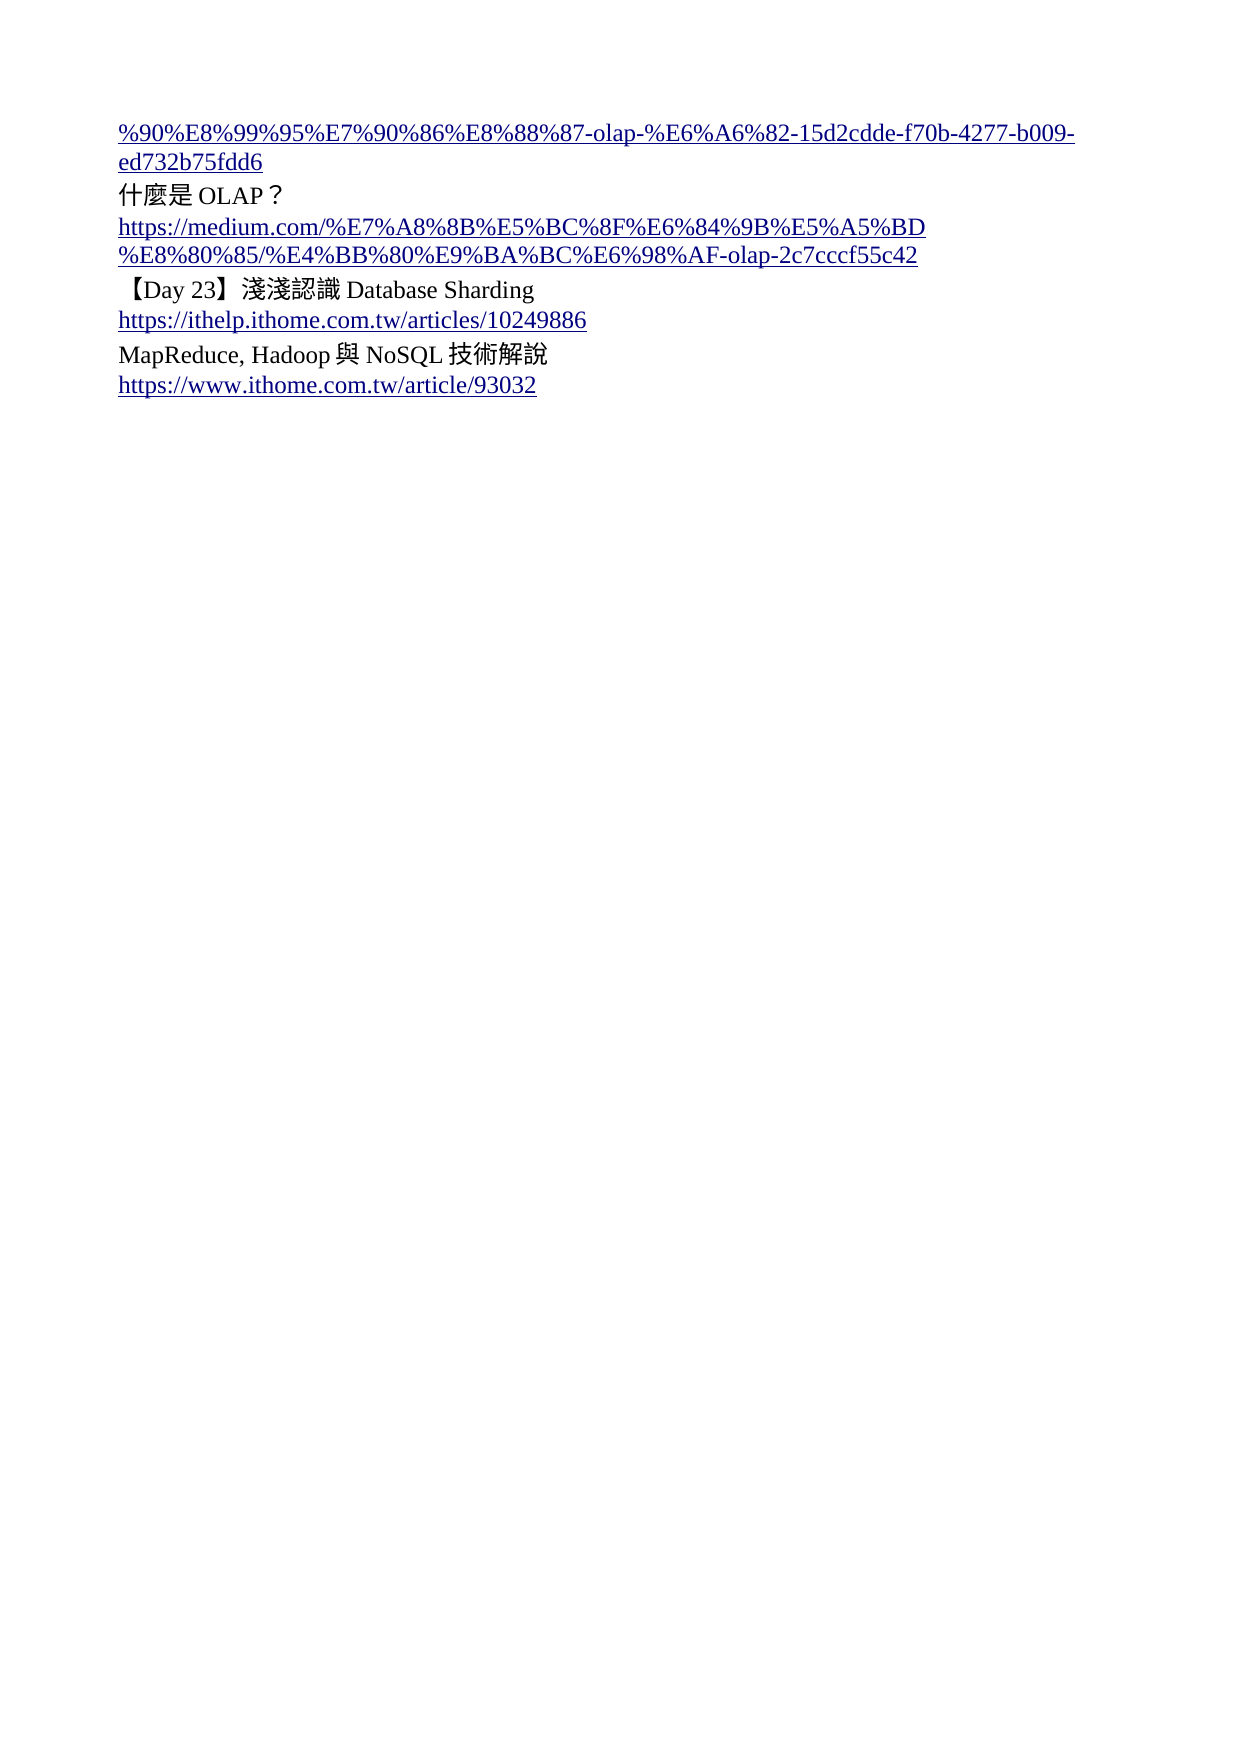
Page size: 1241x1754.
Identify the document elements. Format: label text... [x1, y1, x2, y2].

text https://ithelp.ithome.com.tw/articles/10249886 [118, 306, 1122, 334]
text https://www.ithome.com.tw/article/93032 [118, 371, 1122, 399]
text https://medium.com/%E7%A8%8B%E5%BC%8F%E6%84%9B%E5%A5%BD%E8%80%85/%E4%BB%80%E9%BA%BC%E6%98%AF-olap-2c7cccf55c42 [118, 212, 1122, 269]
text MapReduce, Hadoop與NoSQL技術解說 [118, 334, 1122, 371]
text 什麼是OLAP？ [118, 176, 1122, 212]
text %90%E8%99%95%E7%90%86%E8%88%87-olap-%E6%A6%82-15d2cdde-f70b-4277-b009-ed732b75fdd6 [118, 118, 1122, 176]
text 【Day 23】淺淺認識Database Sharding [118, 269, 1122, 306]
